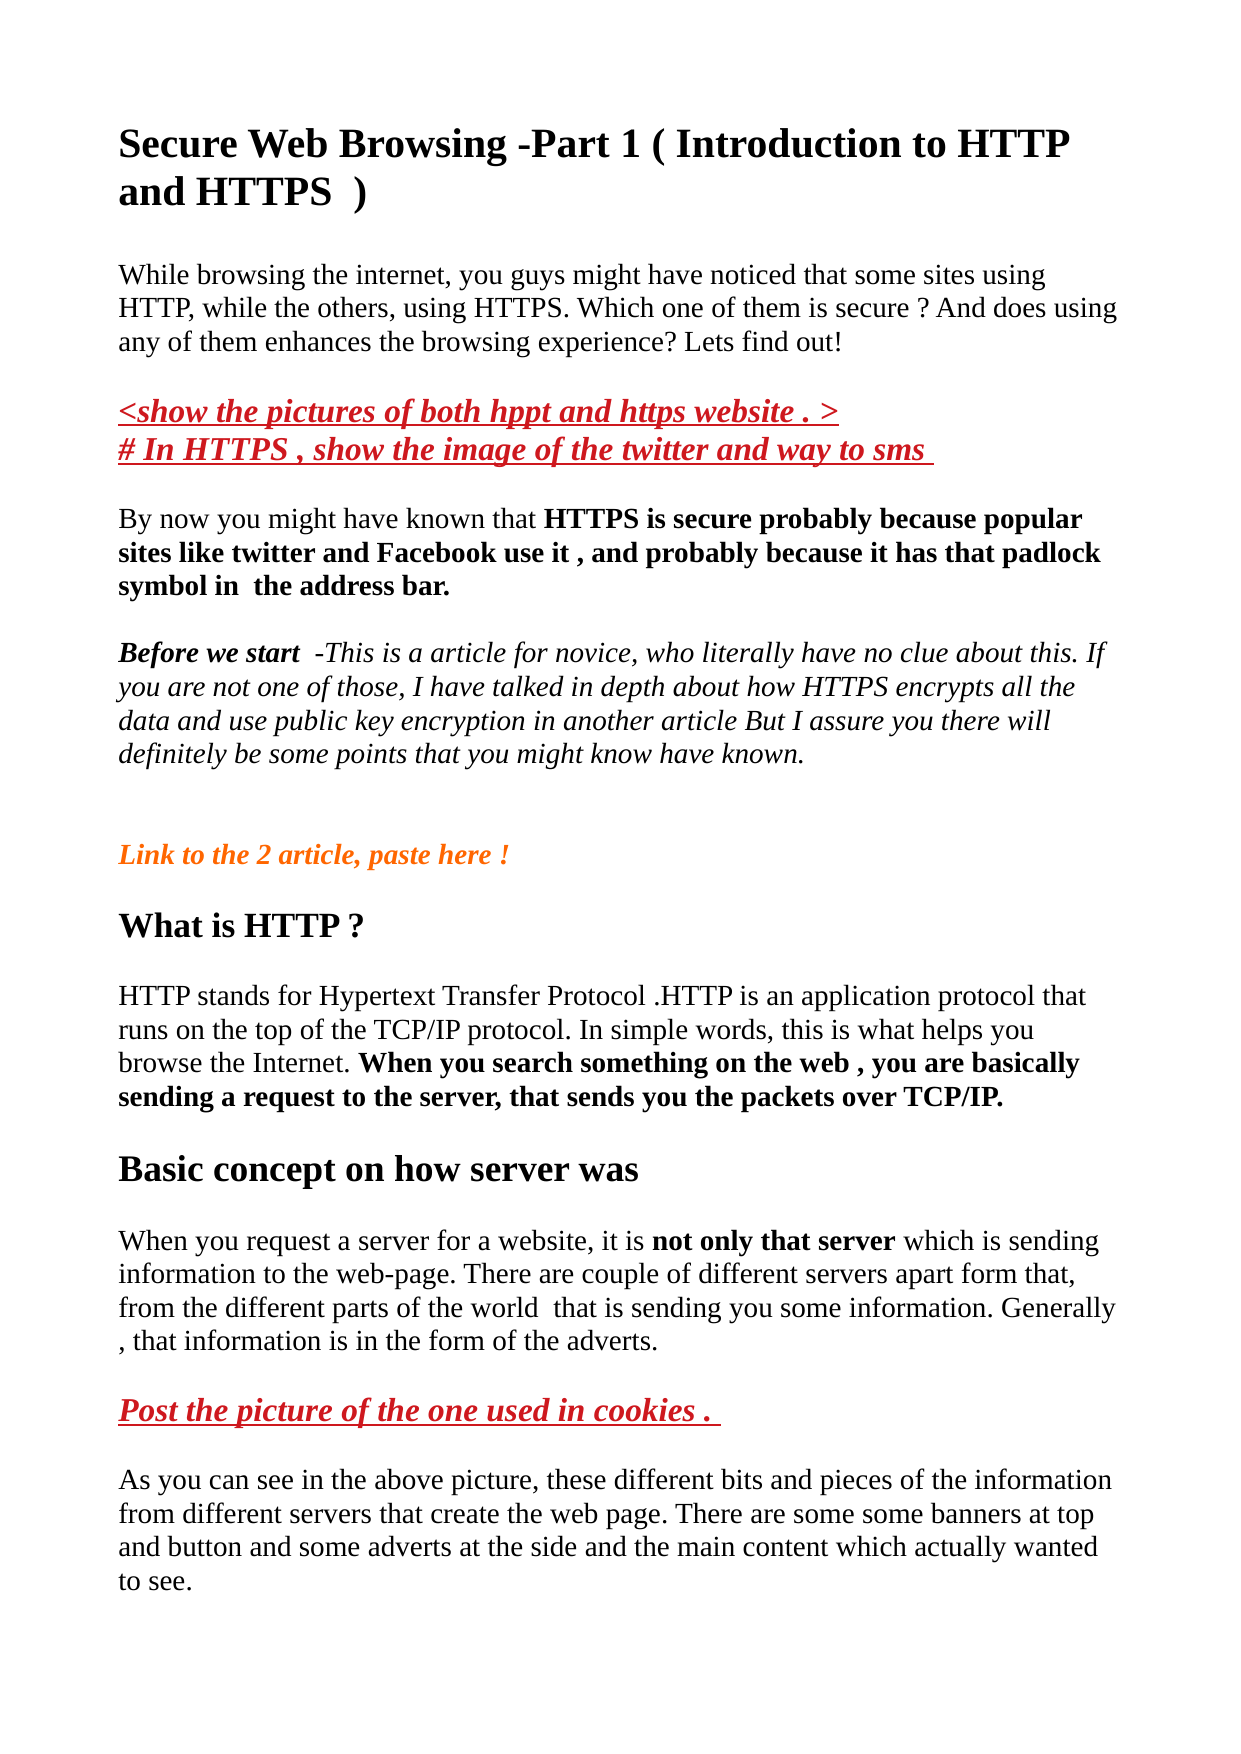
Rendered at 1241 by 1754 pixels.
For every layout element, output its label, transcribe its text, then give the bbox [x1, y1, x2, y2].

text While browsing the internet, you guys might have noticed that some sites using HTTP, while the others, using HTTPS. Which one of them is secure ? And does using any of them enhances the browsing experience? Lets find out! [118, 257, 1122, 358]
text Secure Web Browsing -Part 1 ( Introduction to HTTP and HTTPS ) [118, 118, 1122, 214]
text Basic concept on how server was [118, 1146, 1122, 1189]
text Post the picture of the one used in cookies . [118, 1390, 1122, 1429]
text When you request a server for a website, it is not only that server which is sending information to the web-page. There are couple of different servers apart form that, from the different parts of the world that is sending you some information. Generally , that information is in the form of the adverts. [118, 1223, 1122, 1357]
text Before we start -This is a article for novice, who literally have no clue about this. If you are not one of those, I have talked in depth about how HTTPS encrypts all the data and use public key encryption in another article But I assure you there will definitely be some points that you might know have known. [118, 636, 1122, 770]
text By now you might have known that HTTPS is secure probably because popular sites like twitter and Facebook use it , and probably because it has that padlock symbol in the address bar. [118, 501, 1122, 602]
text <show the pictures of both hppt and https website . > [118, 391, 1122, 429]
text What is HTTP ? [118, 904, 1122, 945]
text Link to the 2 article, paste here ! [118, 837, 1122, 870]
text As you can see in the above picture, these different bits and pieces of the information from different servers that create the web page. There are some some banners at top and button and some adverts at the side and the main content which actually wanted to see. [118, 1462, 1122, 1596]
text HTTP stands for Hypertext Transfer Protocol .HTTP is an application protocol that runs on the top of the TCP/IP protocol. In simple words, this is what helps you browse the Internet. When you search something on the web , you are basically sending a request to the server, that sends you the packets over TCP/IP. [118, 978, 1122, 1112]
text # In HTTPS , show the image of the twitter and way to sms [118, 429, 1122, 468]
